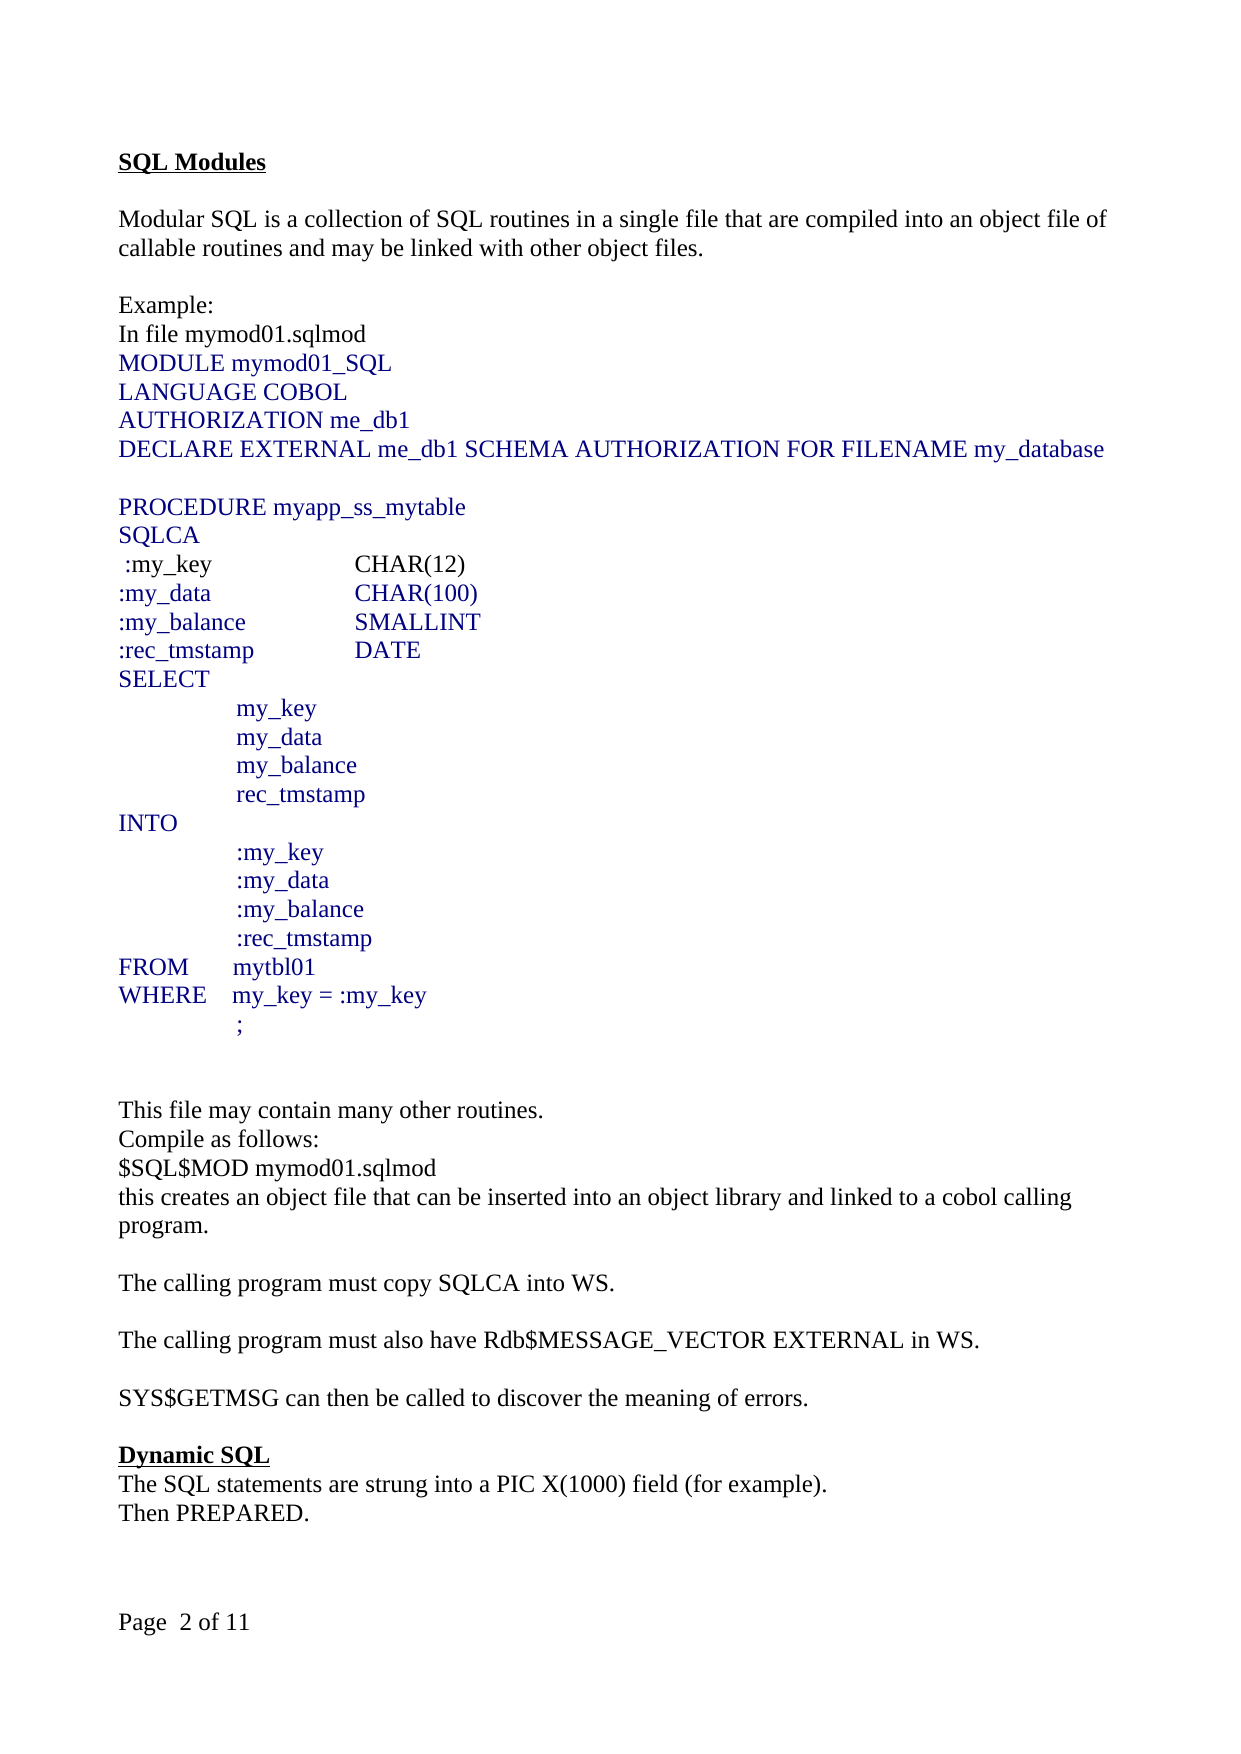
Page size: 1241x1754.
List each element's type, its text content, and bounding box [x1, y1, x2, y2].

text The SQL statements are strung into a PIC X(1000) field (for example). [118, 1469, 1122, 1498]
text :my_balance [118, 894, 1122, 923]
text :my_balance SMALLINT [118, 607, 1122, 636]
text LANGUAGE COBOL [118, 377, 1122, 406]
text this creates an object file that can be inserted into an object library and linked to a cobol calling program. [118, 1182, 1122, 1239]
text The calling program must copy SQLCA into WS. [118, 1268, 1122, 1297]
text :my_data [118, 866, 1122, 894]
text PROCEDURE myapp_ss_mytable [118, 492, 1122, 521]
text FROM mytbl01 [118, 952, 1122, 981]
text :my_data CHAR(100) [118, 578, 1122, 607]
text :my_key [118, 837, 1122, 866]
text my_key [118, 693, 1122, 722]
text WHERE my_key = :my_key [118, 981, 1122, 1009]
text :my_key CHAR(12) [118, 549, 1122, 578]
text AUTHORIZATION me_db1 [118, 406, 1122, 434]
text $SQL$MOD mymod01.sqlmod [118, 1153, 1122, 1182]
text :rec_tmstamp DATE [118, 636, 1122, 664]
text Dynamic SQL [118, 1441, 1122, 1469]
text SYS$GETMSG can then be called to discover the meaning of errors. [118, 1383, 1122, 1412]
text Modular SQL is a collection of SQL routines in a single file that are compiled into an object file of callable routines and may be linked with other object files. [118, 204, 1122, 262]
text The calling program must also have Rdb$MESSAGE_VECTOR EXTERNAL in WS. [118, 1326, 1122, 1354]
text Example: [118, 291, 1122, 319]
text :rec_tmstamp [118, 923, 1122, 952]
text my_balance [118, 751, 1122, 779]
text MODULE mymod01_SQL [118, 348, 1122, 377]
text SQLCA [118, 521, 1122, 549]
text INTO [118, 808, 1122, 837]
text SELECT [118, 664, 1122, 693]
text Then PREPARED. [118, 1498, 1122, 1527]
text Compile as follows: [118, 1124, 1122, 1153]
text my_data [118, 722, 1122, 751]
text SQL Modules [118, 147, 1122, 176]
text This file may contain many other routines. [118, 1096, 1122, 1124]
text In file mymod01.sqlmod [118, 319, 1122, 348]
text rec_tmstamp [118, 779, 1122, 808]
text ; [118, 1009, 1122, 1038]
text DECLARE EXTERNAL me_db1 SCHEMA AUTHORIZATION FOR FILENAME my_database [118, 434, 1122, 463]
